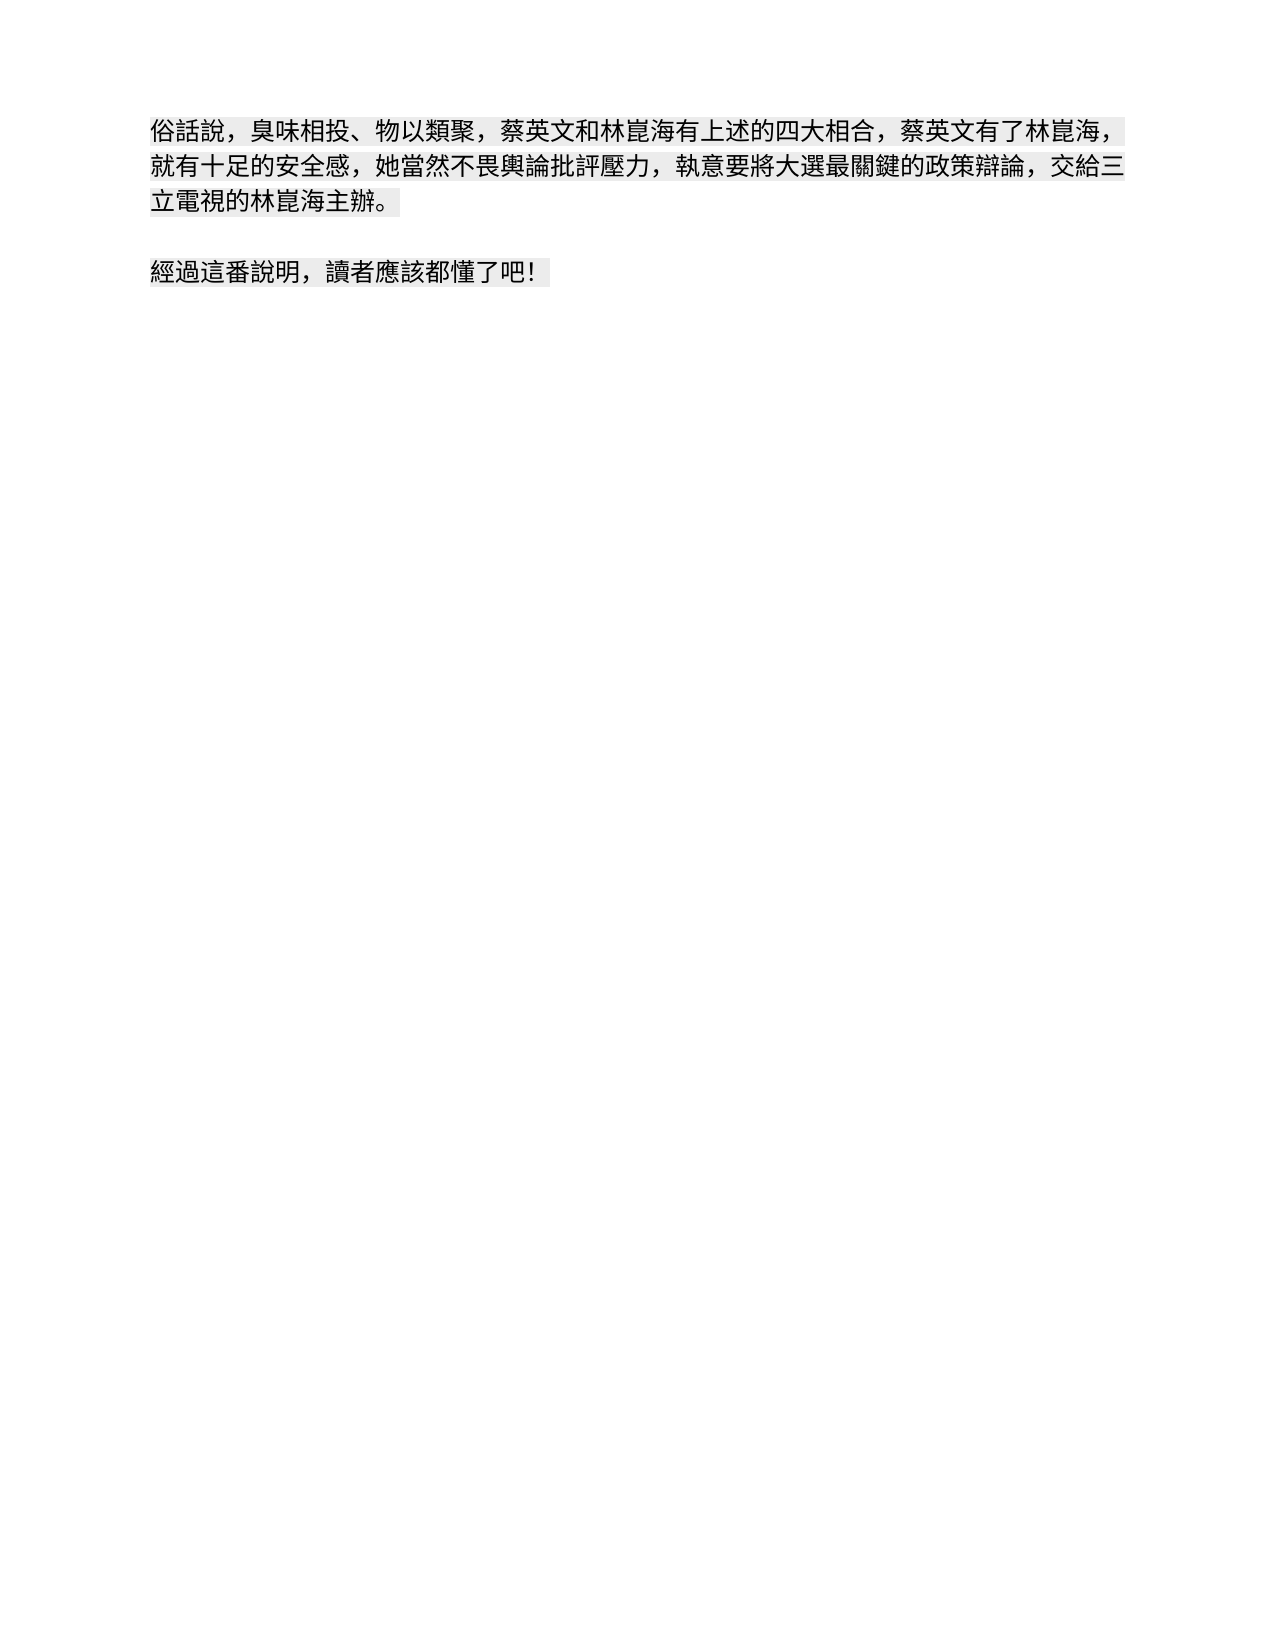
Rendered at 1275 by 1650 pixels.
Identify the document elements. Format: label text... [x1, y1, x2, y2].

text 卡韓政變 (201)：羅素是對的 陳真 2019.12. 12. 民進黨的貪污舞弊手法與卡位分贓，如果要一條一條一項一項來寫，恐怕能寫成一百本書。不是一百頁，而是一百本書。 黨外時，陳定南經常說，如果國民黨下台，國庫一年將可多出上千億原本會被貪污掉的錢，因此將可減稅。我曾私下聽過陳定南講解這一千多億元是怎麼算出來的，其實很簡單，主要是根據各種回扣與利益輸送的趴數計算得來。黨外群眾場合上，一些黨外人士甚至會以此一推估為基礎，進行計算說屆時國民黨若下台，每個人平均將可分到上萬元云云。 但是，事實卻是：民進黨上台後，國庫每年恐怕反而多被貪污掉了上千億，貪得比舊國民黨更凶猛，更齷齪，吃相更難看，毫無廉恥。 而且，這還不是貪污之最大宗，更加令人髮指的是那些所謂「合法」或一時抓不到非法的部份，例如綠營人士最擅長的炒地皮與內線交易及國家資源「合法」分贓，包括各種五鬼搬運的「合法」手法 (例如無數的基金會與計畫案--假計畫，真斂財)，人渣黨的親朋好友與走狗爪牙們更是幾乎佔滿所有肥缺；只要顏色正確，只要是某種關係底下的「自己人」，管你阿狗阿貓，保證坐擁權位，吃香喝辣。 舉個例，所謂「卡神」楊蕙如，其實只是一整個綠色貪腐犯罪集團的一個微不足道的小角色，都能輕易從國庫或官員與民代手中巧立名目撈取上億元；給錢之大方，彷彿綠營人士們家裡就是專門在印鈔票似的。各位有沒有想過，當你輕易就能讓一個小角色賺取億萬暴利時，那意味著什麼？意味著你自己一定撈了更多不義之財。 我在台南出生，父親老家在屏東，整個南部各區域的發展軌跡，我基本上都相當熟悉。我常發現，綠營的人，包括某些綠媒，除了個個是股神之外，真是很有投資眼光，屬於神明等級，怎麼買怎麼大賺。比方說，原先是不毛之地，後來都市開發，這兒有捷運，那兒有市政中心等等，地目變更，一下就變成了黃金地段。可是，他媽的偏偏就是這麼巧，這些人難道是未卜先知？總是事先知道要卡位，輕易賺得暴利。 人渣黨真的是把分贓政治進行到極致，就像餓了幾千年似的，吃銅吃鐵什麼都能吃；拼命搶，拼命貪，拼命卡位。這個黨的本質與行徑，基本上就跟土匪打家劫舍毫無兩樣，把台灣視為一種戰利品，把政權視為一種分贓的權力中樞。 不過，歹徒騙子為非作歹不稀奇，稀奇的是竟然有腦殘願意長期為其所騙，一邊幫忙數鈔票，一邊嘴裏說「贏回台灣」、「民主大勝利」。我真的很想問問腦殘們，到底是要貪婪齷齪腐敗到什麼程度，然後你們才會清醒過來？ 更荒唐的是，善惡扭曲，是非顛倒；把人渣看成英雄，奉為神明，卻把才德兼備的善良之士例如韓國瑜，打成人人嫌惡的過街老鼠。許多時候，我真是覺得很絕望，為什麼人普遍會蠢到這種地步？為什麼洗腦能洗成腦殘？真是很難想像。難道我是在做一場荒謬夢？ 我其實已經累到快暴斃，但我透支體力，硬撐著想寫點東西，希望人們能覺悟。到底是要卑劣骯髒貪婪無恥到什麼程度，然後你才會相信人渣黨絕不是一個黨，而是一個蓄意從事的犯罪集團。 我個人並不抬舉智能或智商這東西，但我得承認羅素是對的，他認為智商對於政治的良好發展乃至世界和平很重要；當腦殘佔了絕大多數時，騙子人渣與歹徒就會成為我們的統治者，剝削掠奪我們僅有的一切，並且帶來戰爭。 底下摘自邱毅的臉書。邱毅在島內飽受污名化，但他其實才是台灣過去二十幾年來真正的英雄與功勞者。 ============= 邱毅 (臉書)『談天論地話縱橫』 2019. 12. 11 怪事了，針對大選的政策大辯論，蔡英文指定要由「三立電視台」主辦。蔡英文為何對三立電視有特別偏好？這個故事要從三立董事長林崑海説起，我可歸納成四個原因來分析，以方便讀者了解： 一是林崑海和蔡英文都是「投機台獨」，所謂「投機台獨」，就是一邊在台灣搞台獨，一邊在大陸賺人民幣。蔡英文的家人，尤其是兄姐，還有海霸王企業，在大陸都賺得盆滿鉢滿。三立更狠了，其製作的偶像劇在大陸火的很，旗下藝人在大陸也很受歡迎。林崑海的妻弟，三立總經理張榮華在大陸更是縱橫大江南北，影視合作大案子絡繹不絕。 二是林崑海主導的「海派」，已經是民進黨的大派系，不僅有中常委、中執委，連旗下節目主持人都可列名不分區立委。基於「肥水不落外人田」的民進黨文化，蔡英文當然力主由三立主辦政策辯論。 三是林崑海長期介入大選賭盤，我在2012年就曾冒著生命危險揭發，破了他與蔡英文的勾結之局，保障了馬英九的連任。事後，林崑海對我提出刑事和民事訴訟，双方纏訟了四年之久。後來，因為我提出當年調查局的監聽譯文，𥚃面明白指出林崑海涉及大選賭盤，因此我在刑事和民事官司全勝。這次，蔡英文為保障連任，與林崑海綁成命運共同體，以獲得選舉賭盤莊家的支持，當然是替選舉結果加了份保險。 四是兩人都有獲內線消息炒重劃區土地的喜好。蔡英文炒過台北的南港、內湖、松山等地段，暴利數億元以上。林崑海則至少炒過台南及屏東的土地，並涉及土地重劃及土地徵收的巨利。無獨有偶，蔡英文和林崑海都為炒地皮糾紛控告過我，結果是我全勝，蔡林兩人共計四則訴訟案全敗。 俗話說，臭味相投、物以類聚，蔡英文和林崑海有上述的四大相合，蔡英文有了林崑海，就有十足的安全感，她當然不畏輿論批評壓力，執意要將大選最關鍵的政策辯論，交給三立電視的林崑海主辦。 經過這番說明，讀者應該都懂了吧！ [150, 75, 1125, 323]
